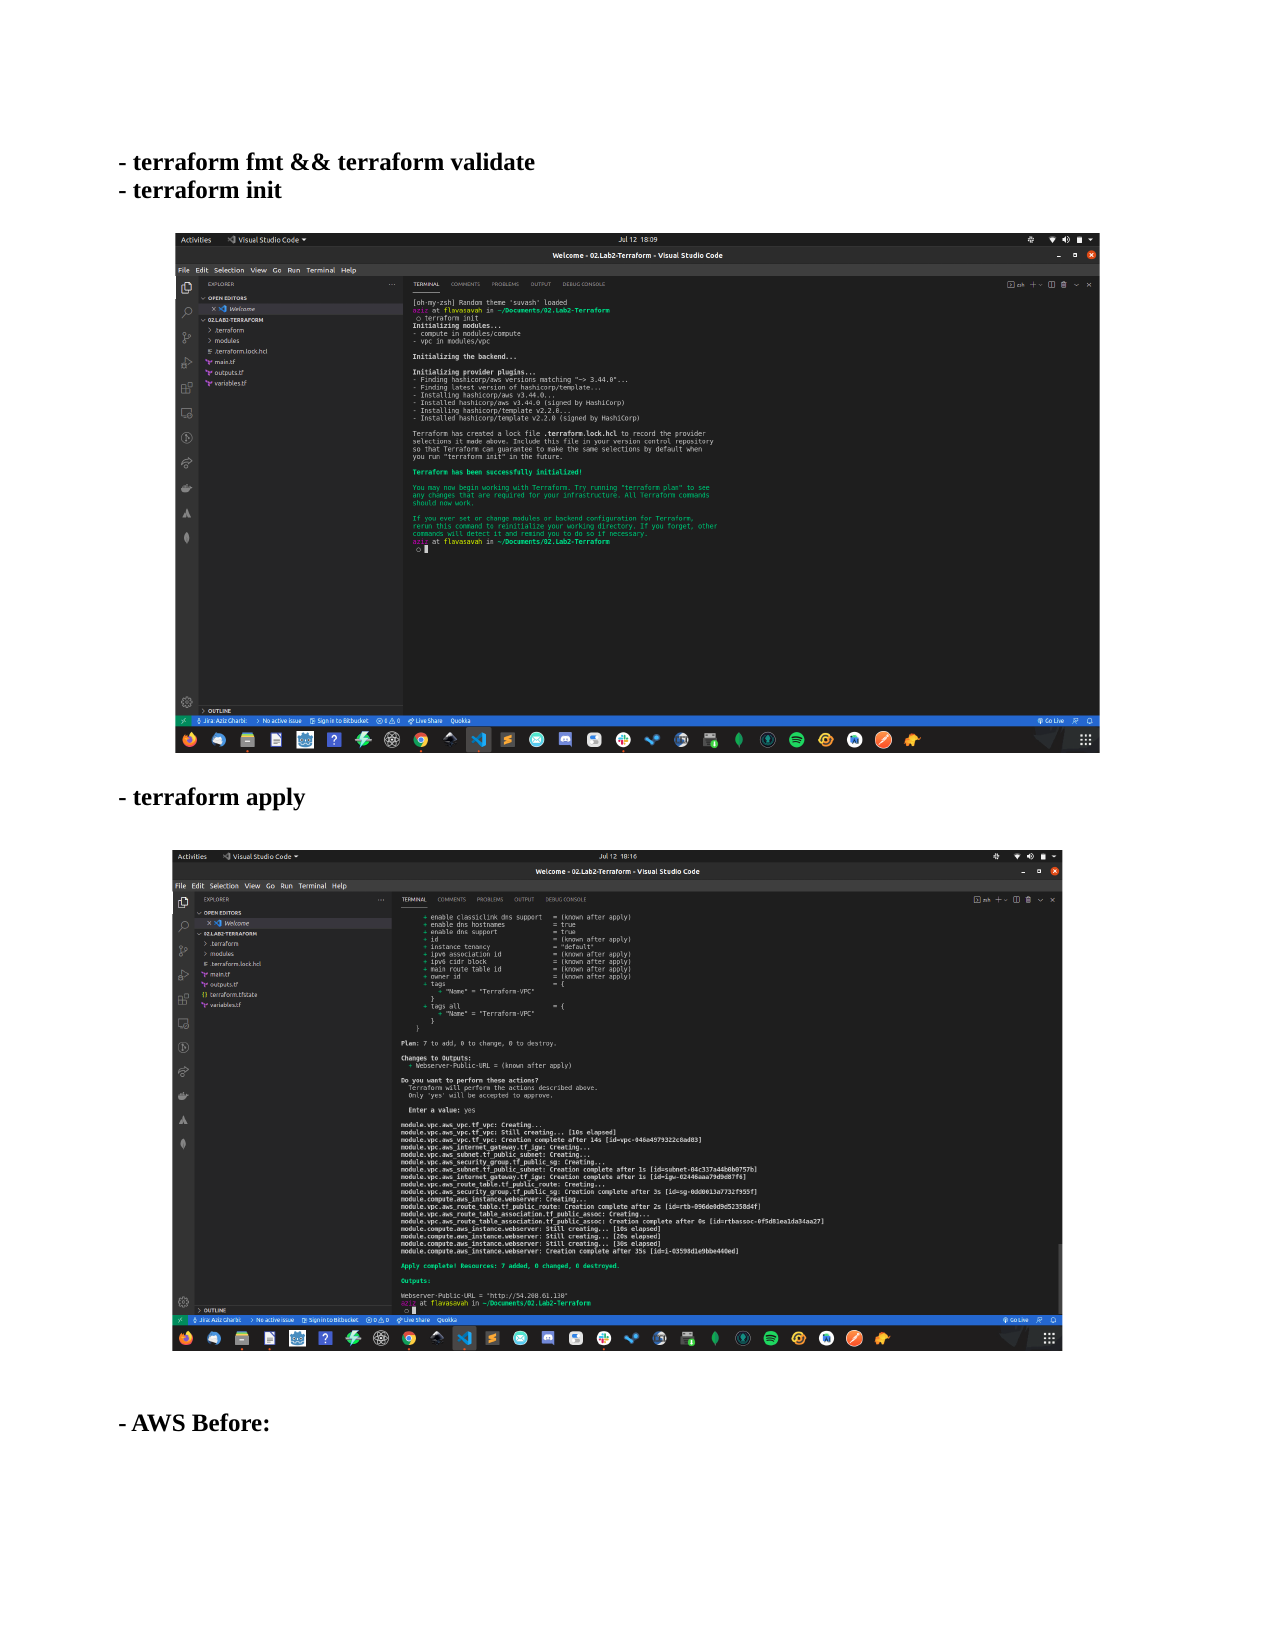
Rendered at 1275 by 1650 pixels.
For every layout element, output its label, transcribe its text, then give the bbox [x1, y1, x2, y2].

text - terraform fmt && terraform validate [118, 147, 1157, 176]
picture [172, 850, 1063, 1351]
text - terraform init [118, 176, 1157, 204]
picture [175, 233, 1100, 753]
text - AWS Before: [118, 1408, 1157, 1437]
text - terraform apply [118, 782, 1157, 810]
